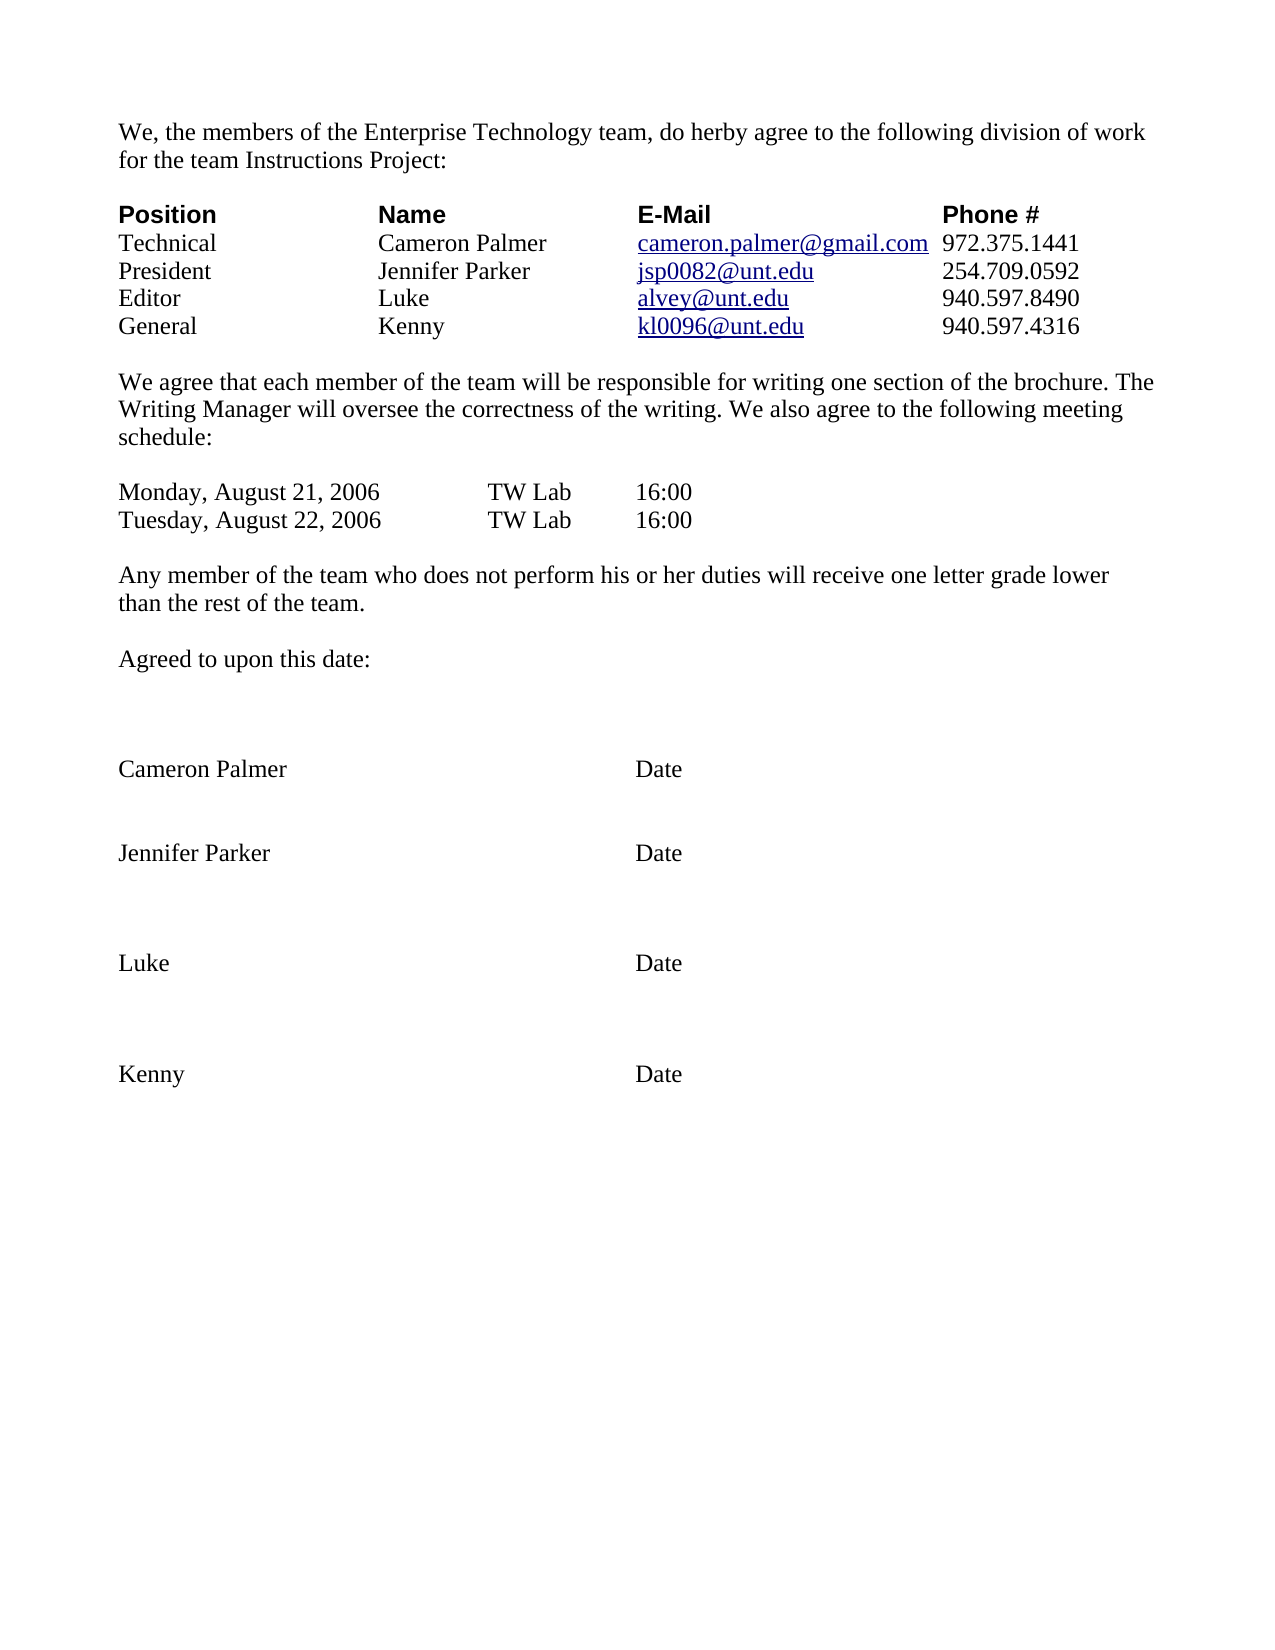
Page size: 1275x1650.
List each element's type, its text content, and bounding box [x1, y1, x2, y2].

table_cell 940.597.8490 [942, 285, 1097, 312]
text Any member of the team who does not perform his or her duties will receive one letter grade lower than the rest of the team. [118, 562, 1157, 617]
text Tuesday, August 22, 2006 TW Lab 16:00 [118, 506, 1157, 534]
table_cell Editor [118, 285, 378, 312]
table_cell Luke [378, 285, 637, 312]
table_cell alvey@unt.edu [638, 285, 942, 312]
table_cell 940.597.4316 [942, 312, 1097, 340]
table_cell Jennifer Parker [378, 257, 637, 284]
table_header E-Mail [638, 201, 942, 229]
table_header Name [378, 201, 637, 229]
table_cell President [118, 257, 378, 284]
text Cameron Palmer Date [118, 756, 1157, 783]
text Monday, August 21, 2006 TW Lab 16:00 [118, 478, 1157, 506]
table_header Position [118, 201, 378, 229]
text Kenny Date [118, 1060, 1157, 1088]
table_cell Cameron Palmer [378, 229, 637, 257]
text Jennifer Parker Date [118, 839, 1157, 866]
table_cell jsp0082@unt.edu [638, 257, 942, 284]
text We, the members of the Enterprise Technology team, do herby agree to the following division of work for the team Instructions Project: [118, 118, 1157, 173]
table_cell Kenny [378, 312, 637, 340]
table_cell 972.375.1441 [942, 229, 1097, 257]
table_cell kl0096@unt.edu [638, 312, 942, 340]
table_cell Technical [118, 229, 378, 257]
table_cell cameron.palmer@gmail.com [638, 229, 942, 257]
table_cell General [118, 312, 378, 340]
table_header Phone # [942, 201, 1097, 229]
text Luke Date [118, 949, 1157, 977]
text Agreed to upon this date: [118, 645, 1157, 672]
table_cell 254.709.0592 [942, 257, 1097, 284]
text We agree that each member of the team will be responsible for writing one section of the brochure. The Writing Manager will oversee the correctness of the writing. We also agree to the following meeting schedule: [118, 368, 1157, 451]
